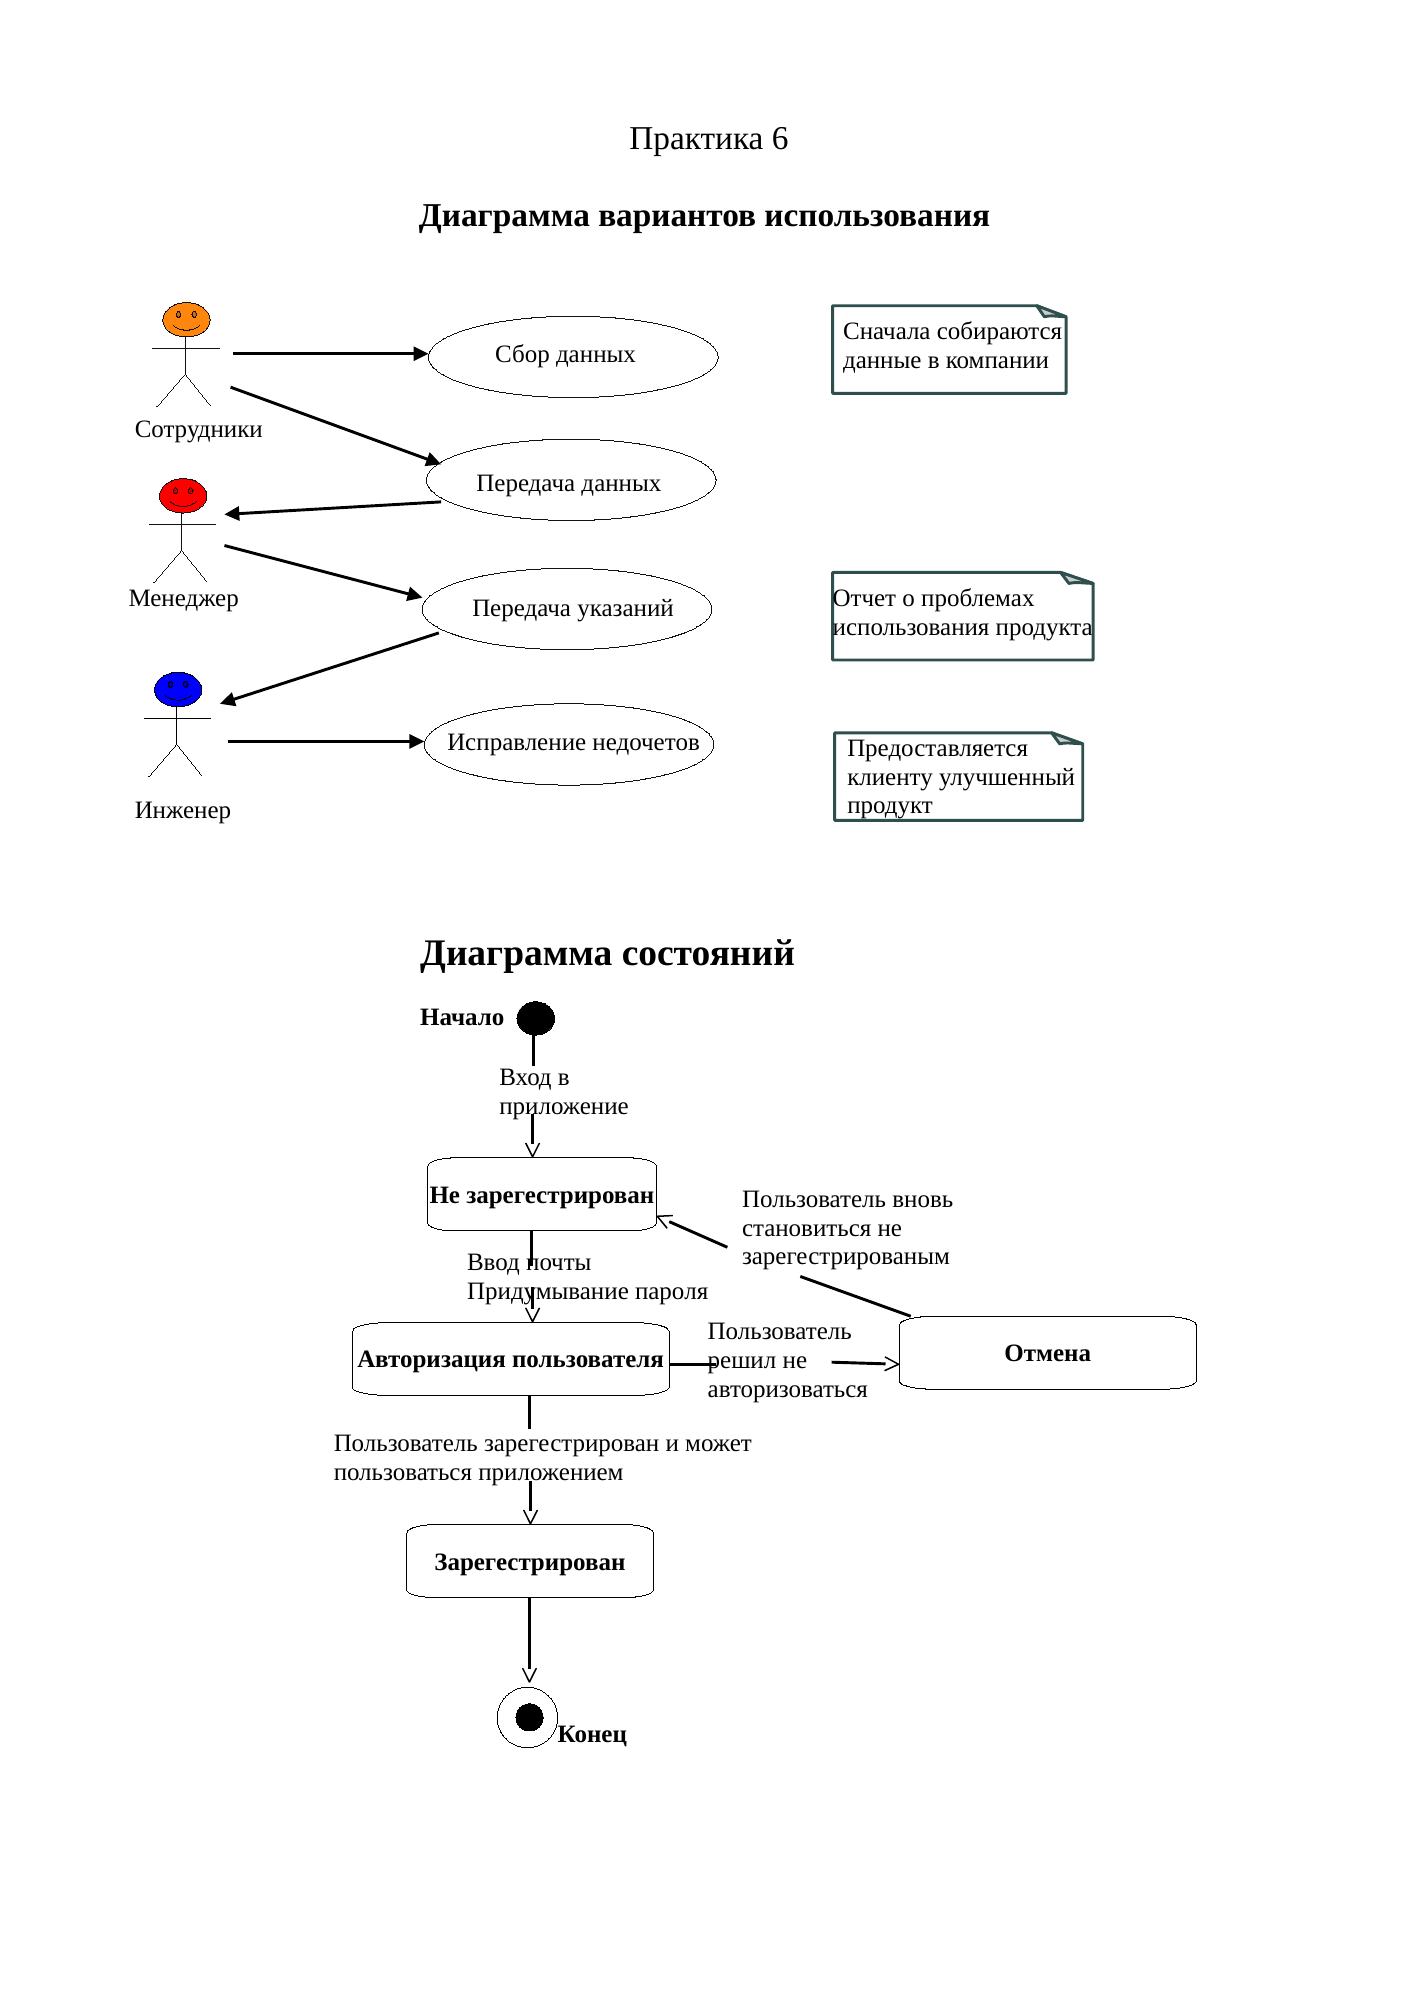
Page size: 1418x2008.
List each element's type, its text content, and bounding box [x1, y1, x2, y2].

text Диаграмма вариантов использования [118, 195, 1299, 233]
text Практика 6 [118, 118, 1299, 156]
